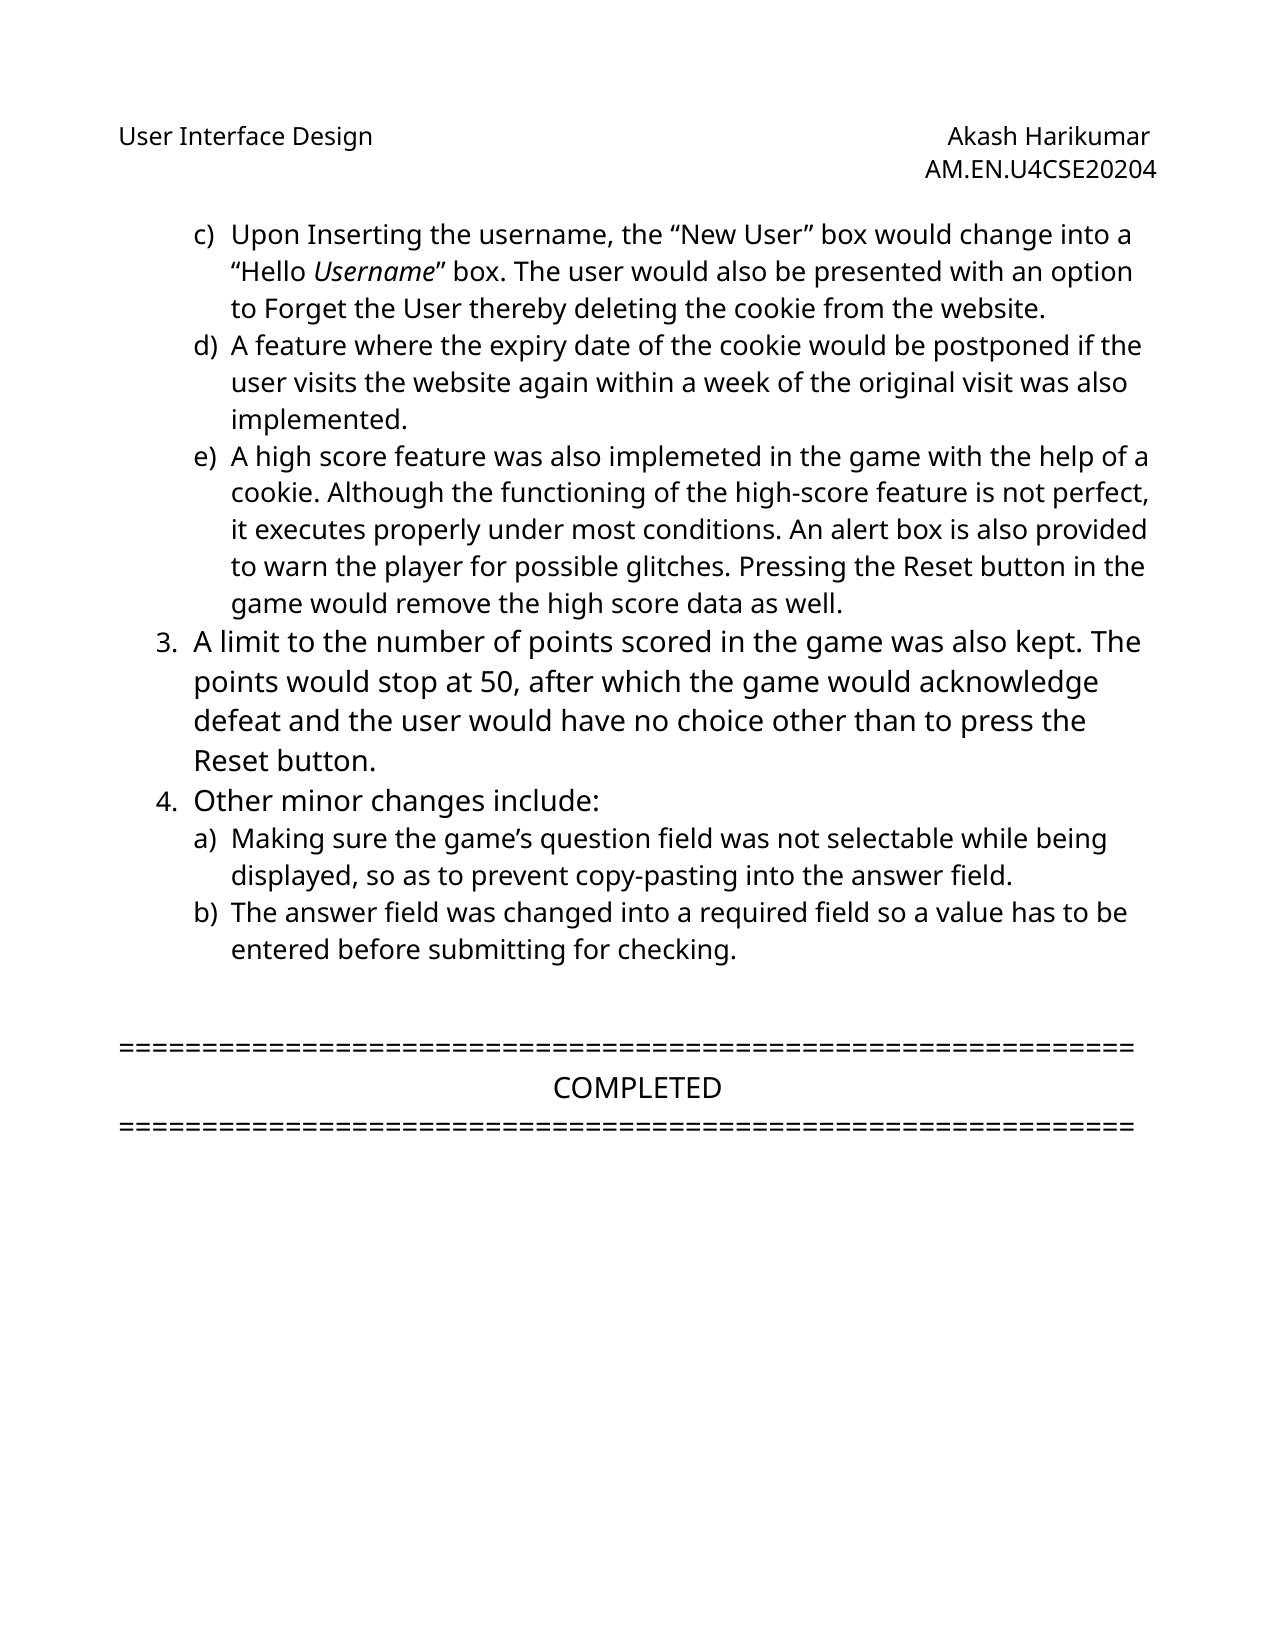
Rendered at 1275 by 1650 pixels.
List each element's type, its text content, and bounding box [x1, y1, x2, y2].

text COMPLETED [118, 1067, 1157, 1107]
list Other minor changes include: [156, 780, 1157, 820]
text ============================================================= [118, 1027, 1157, 1067]
list A limit to the number of points scored in the game was also kept. The points would stop at 50, after which the game would acknowledge defeat and the user would have no choice other than to press the Reset button. [156, 621, 1157, 780]
list The answer field was changed into a required field so a value has to be entered before submitting for checking. [193, 893, 1157, 967]
list A high score feature was also implemeted in the game with the help of a cookie. Although the functioning of the high-score feature is not perfect, it executes properly under most conditions. An alert box is also provided to warn the player for possible glitches. Pressing the Reset button in the game would remove the high score data as well. [193, 437, 1157, 621]
list A feature where the expiry date of the cookie would be postponed if the user visits the website again within a week of the original visit was also implemented. [193, 326, 1157, 437]
text ============================================================= [118, 1107, 1157, 1146]
list Making sure the game’s question field was not selectable while being displayed, so as to prevent copy-pasting into the answer field. [193, 820, 1157, 893]
list Upon Inserting the username, the “New User” box would change into a “Hello Username” box. The user would also be presented with an option to Forget the User thereby deleting the cookie from the website. [193, 216, 1157, 326]
